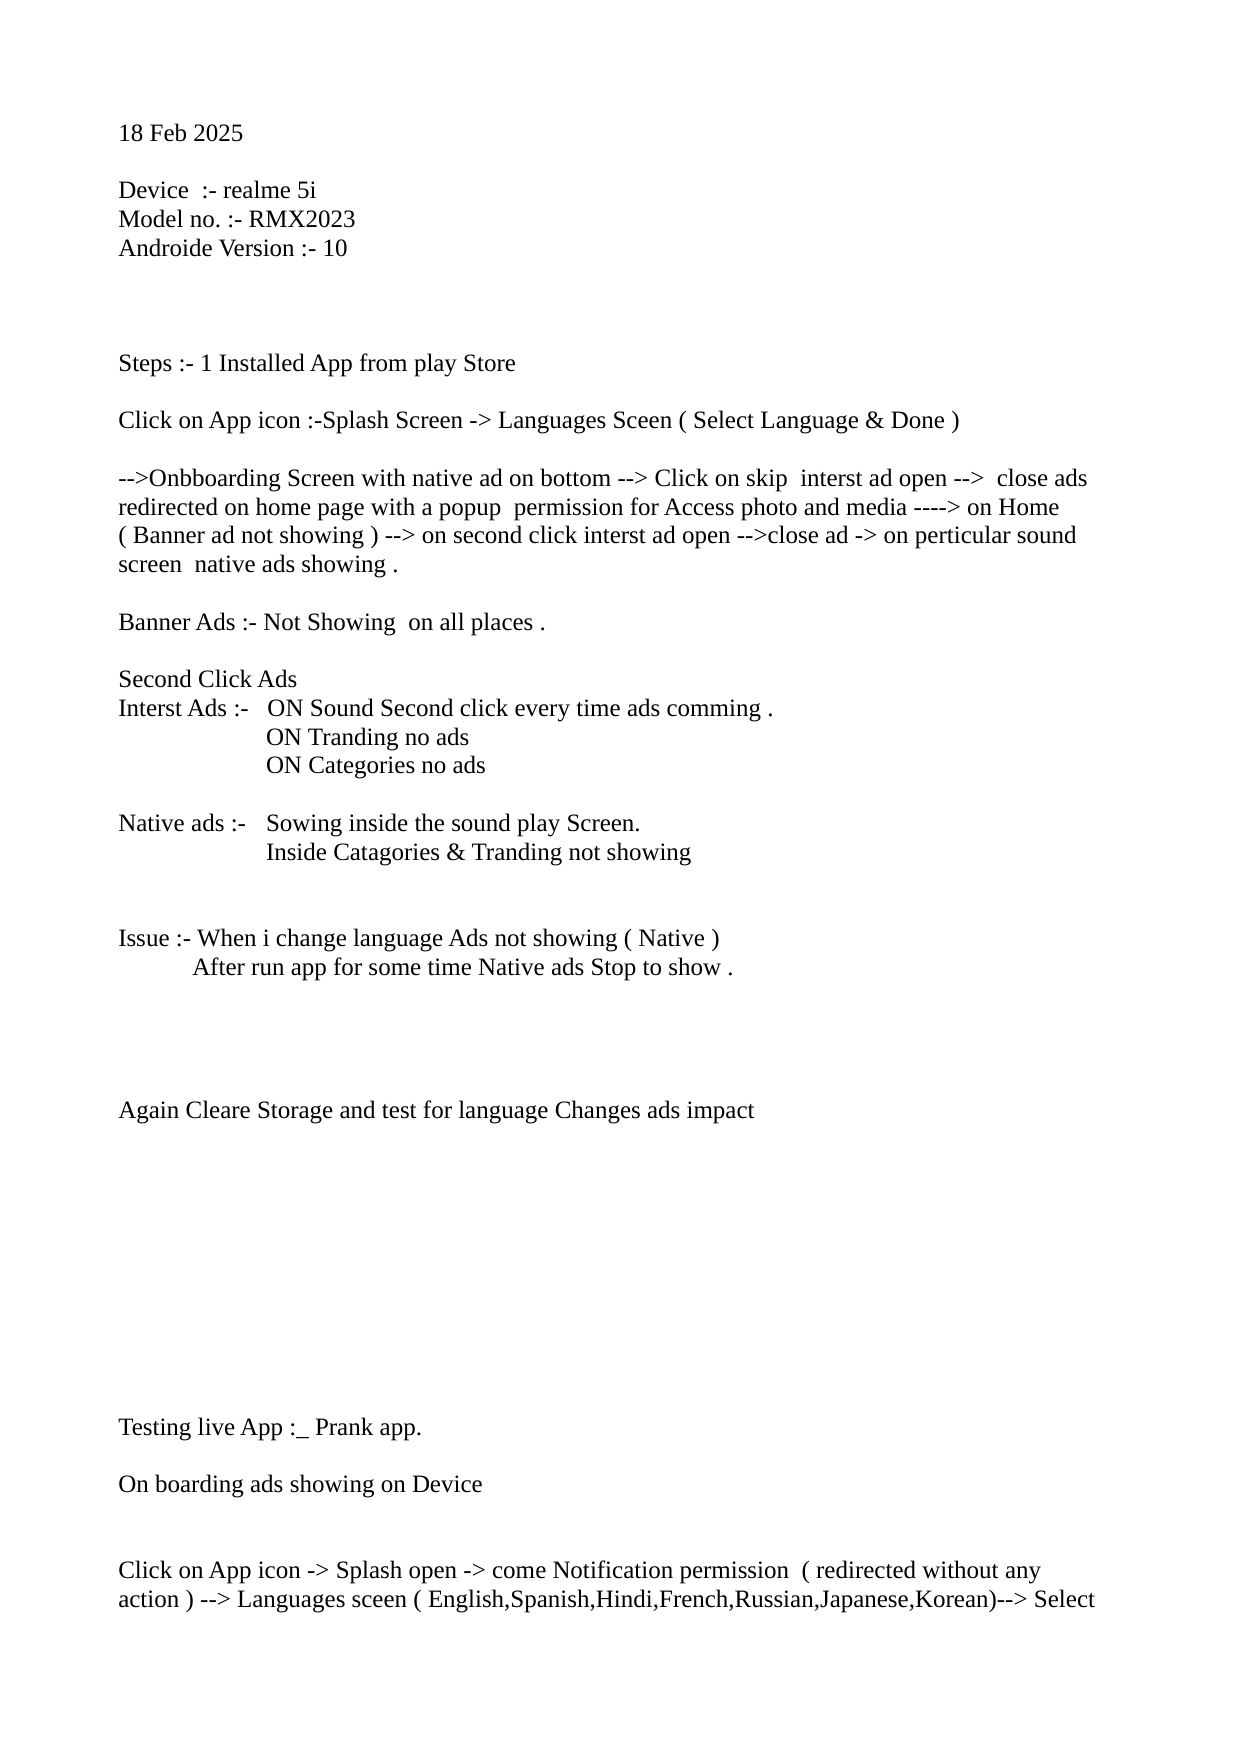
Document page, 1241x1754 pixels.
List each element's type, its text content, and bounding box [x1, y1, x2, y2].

text ON Categories no ads [118, 751, 1122, 779]
text -->Onbboarding Screen with native ad on bottom --> Click on skip interst ad open --> close ads redirected on home page with a popup permission for Access photo and media ----> on Home ( Banner ad not showing ) --> on second click interst ad open -->close ad -> on perticular sound screen native ads showing . [118, 463, 1122, 578]
text Native ads :- Sowing inside the sound play Screen. [118, 808, 1122, 837]
text Second Click Ads [118, 664, 1122, 693]
text ON Tranding no ads [118, 722, 1122, 751]
text Again Cleare Storage and test for language Changes ads impact [118, 1096, 1122, 1124]
text Issue :- When i change language Ads not showing ( Native ) [118, 923, 1122, 952]
text Androide Version :- 10 [118, 233, 1122, 262]
text Testing live App :_ Prank app. [118, 1412, 1122, 1441]
text Interst Ads :- ON Sound Second click every time ads comming . [118, 693, 1122, 722]
text Device :- realme 5i [118, 176, 1122, 204]
text On boarding ads showing on Device [118, 1469, 1122, 1498]
text Click on App icon :-Splash Screen -> Languages Sceen ( Select Language & Done ) [118, 406, 1122, 434]
text Steps :- 1 Installed App from play Store [118, 348, 1122, 377]
text After run app for some time Native ads Stop to show . [118, 952, 1122, 981]
text Banner Ads :- Not Showing on all places . [118, 607, 1122, 636]
text Model no. :- RMX2023 [118, 204, 1122, 233]
text Click on App icon -> Splash open -> come Notification permission ( redirected without any action ) --> Languages sceen ( English,Spanish,Hindi,French,Russian,Japanese,Korean)--> Select [118, 1556, 1122, 1613]
text 18 Feb 2025 [118, 118, 1122, 147]
text Inside Catagories & Tranding not showing [118, 837, 1122, 866]
